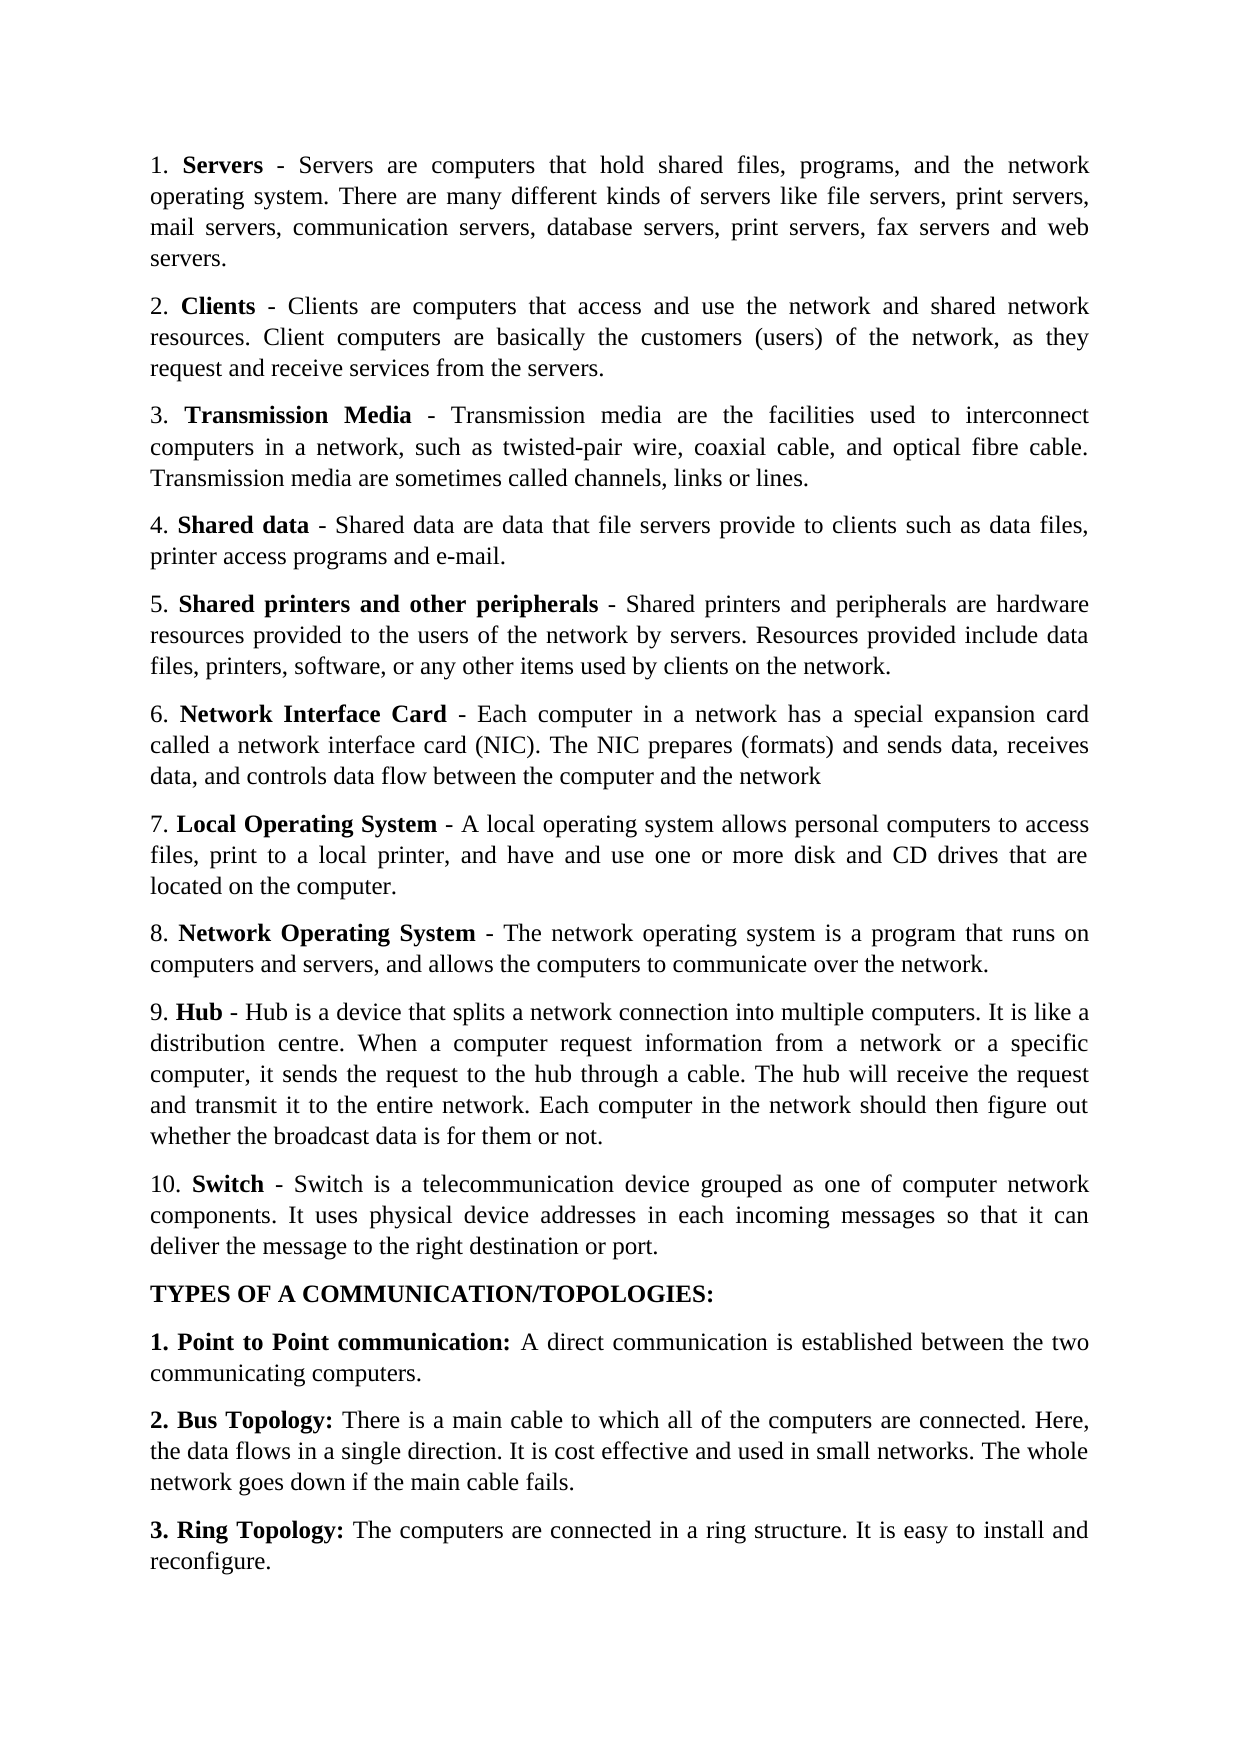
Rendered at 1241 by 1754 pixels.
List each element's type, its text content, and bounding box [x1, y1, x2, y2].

text TYPES OF A COMMUNICATION/TOPOLOGIES: [150, 1279, 1090, 1308]
text 10. Switch - Switch is a telecommunication device grouped as one of computer network components. It uses physical device addresses in each incoming messages so that it can deliver the message to the right destination or port. [150, 1169, 1090, 1260]
text 6. Network Interface Card - Each computer in a network has a special expansion card called a network interface card (NIC). The NIC prepares (formats) and sends data, receives data, and controls data flow between the computer and the network [150, 699, 1090, 790]
text 1. Servers - Servers are computers that hold shared files, programs, and the network operating system. There are many different kinds of servers like file servers, print servers, mail servers, communication servers, database servers, print servers, fax servers and web servers. [150, 150, 1090, 272]
text 7. Local Operating System - A local operating system allows personal computers to access files, print to a local printer, and have and use one or more disk and CD drives that are located on the computer. [150, 809, 1090, 899]
text 2. Clients - Clients are computers that access and use the network and shared network resources. Client computers are basically the customers (users) of the network, as they request and receive services from the servers. [150, 291, 1090, 382]
text 5. Shared printers and other peripherals - Shared printers and peripherals are hardware resources provided to the users of the network by servers. Resources provided include data files, printers, software, or any other items used by clients on the network. [150, 589, 1090, 680]
text 9. Hub - Hub is a device that splits a network connection into multiple computers. It is like a distribution centre. When a computer request information from a network or a specific computer, it sends the request to the hub through a cable. The hub will receive the request and transmit it to the entire network. Each computer in the network should then figure out whether the broadcast data is for them or not. [150, 997, 1090, 1150]
text 4. Shared data - Shared data are data that file servers provide to clients such as data files, printer access programs and e-mail. [150, 510, 1090, 570]
text 8. Network Operating System - The network operating system is a program that runs on computers and servers, and allows the computers to communicate over the network. [150, 918, 1090, 978]
text 3. Transmission Media - Transmission media are the facilities used to interconnect computers in a network, such as twisted-pair wire, coaxial cable, and optical fibre cable. Transmission media are sometimes called channels, links or lines. [150, 401, 1090, 491]
text 2. Bus Topology: There is a main cable to which all of the computers are connected. Here, the data flows in a single direction. It is cost effective and used in small networks. The whole network goes down if the main cable fails. [150, 1405, 1090, 1496]
text 1. Point to Point communication: A direct communication is established between the two communicating computers. [150, 1327, 1090, 1386]
text 3. Ring Topology: The computers are connected in a ring structure. It is easy to install and reconfigure. [150, 1515, 1090, 1575]
